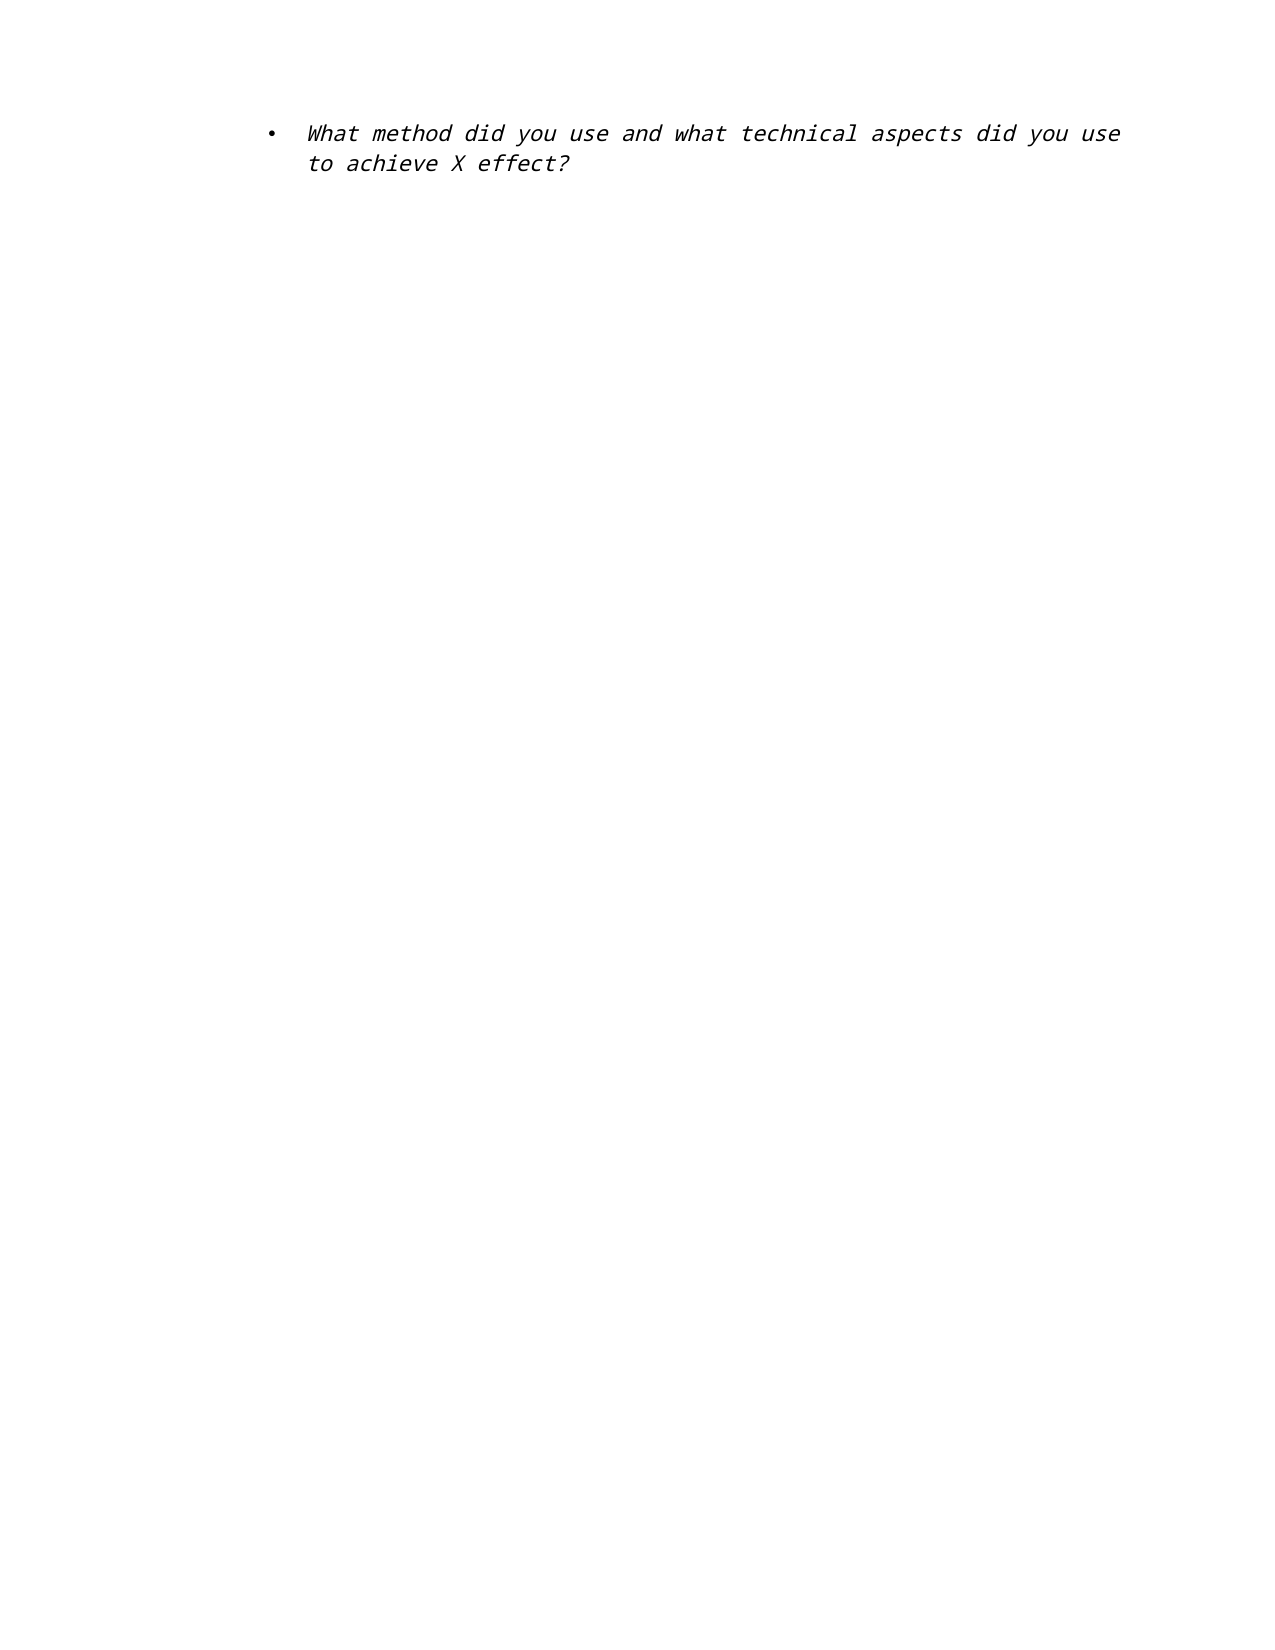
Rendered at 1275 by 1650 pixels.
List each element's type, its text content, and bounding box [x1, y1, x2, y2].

list What method did you use and what technical aspects did you use to achieve X effect? [268, 118, 1157, 178]
